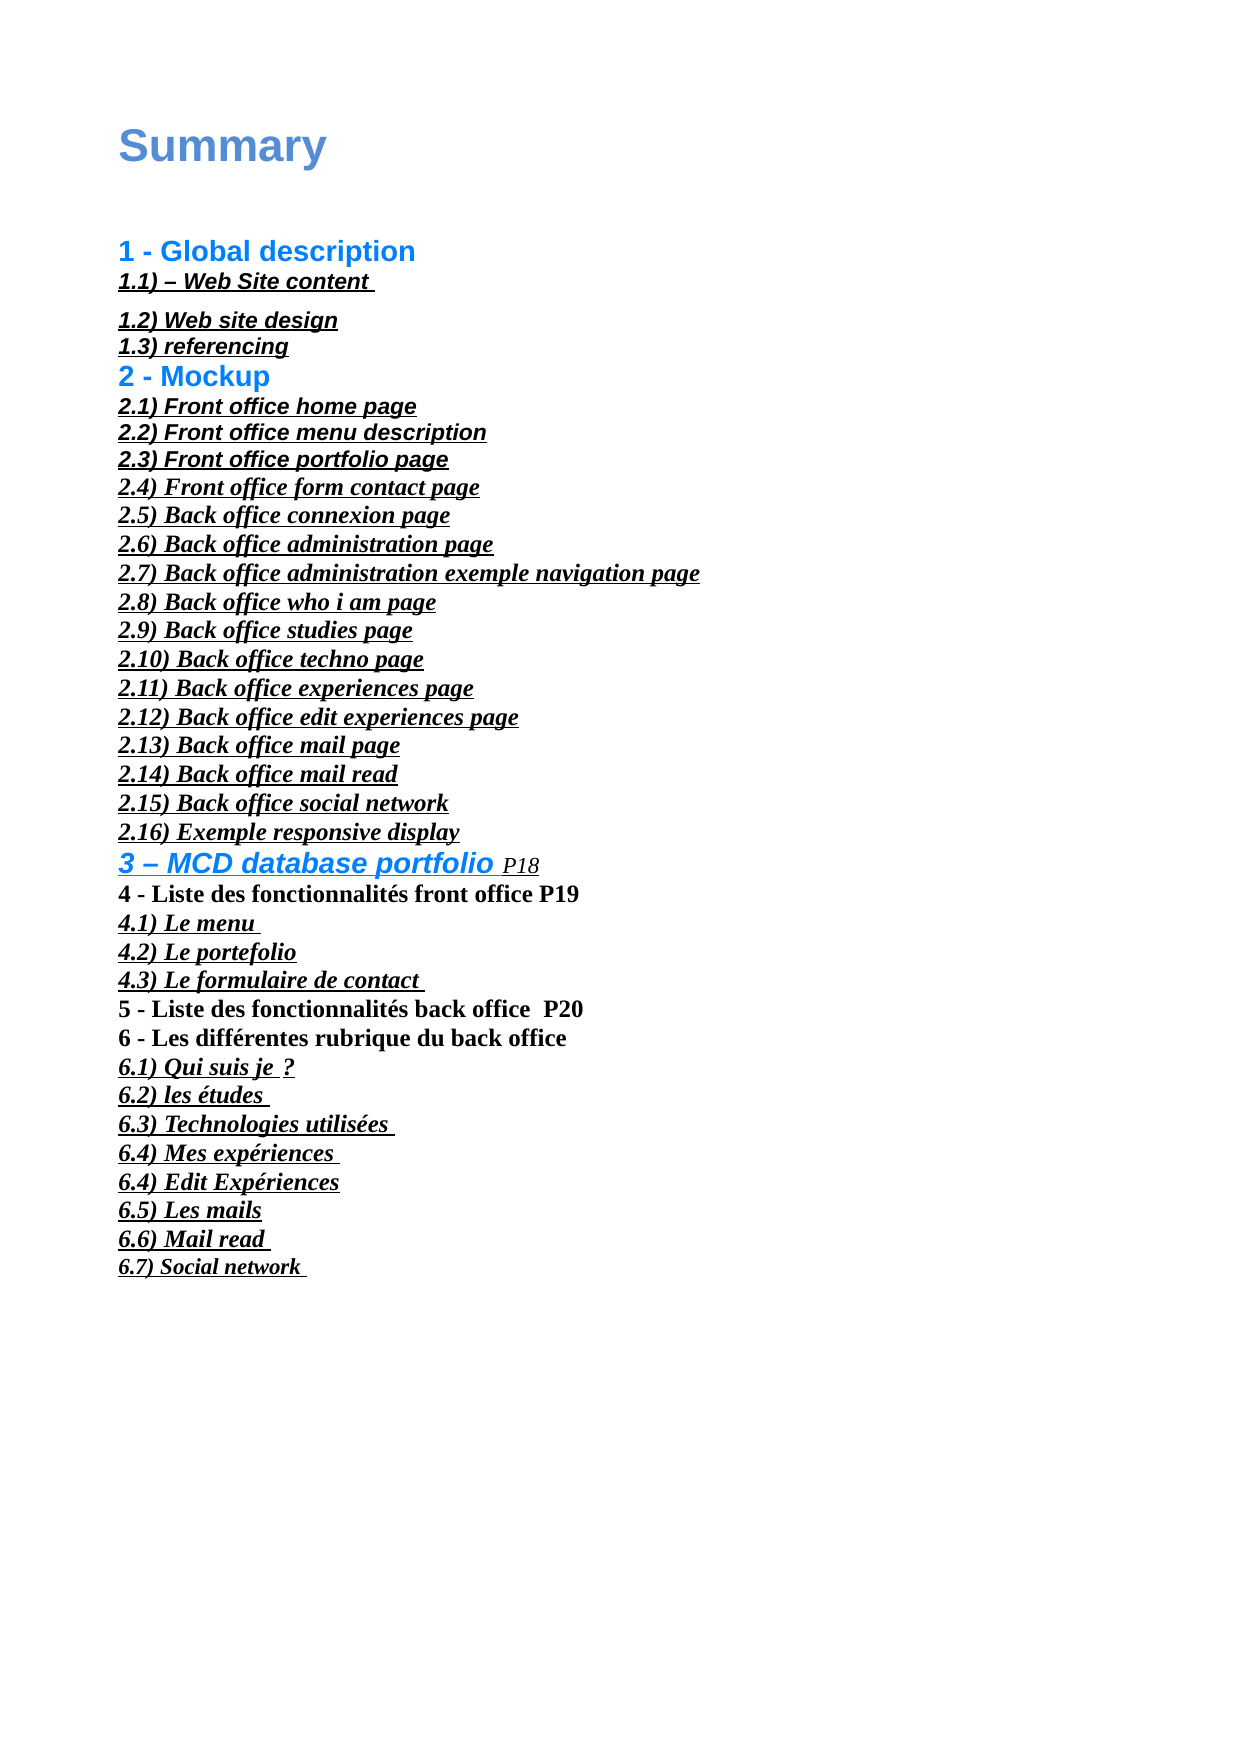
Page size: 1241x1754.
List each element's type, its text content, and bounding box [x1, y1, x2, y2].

text 2.14) Back office mail read [118, 759, 1122, 788]
text 6.4) Edit Expériences [118, 1167, 1122, 1195]
text 2.4) Front office form contact page [118, 472, 1122, 501]
text 1.2) Web site design [118, 307, 1122, 333]
text 4 - Liste des fonctionnalités front office P19 [118, 879, 1122, 908]
text Summary [118, 118, 1122, 171]
text 6.7) Social network [118, 1253, 1122, 1279]
text 6.5) Les mails [118, 1195, 1122, 1224]
text 6 - Les différentes rubrique du back office [118, 1023, 1122, 1052]
text 2.3) Front office portfolio page [118, 446, 1122, 472]
text 5 - Liste des fonctionnalités back office P20 [118, 994, 1122, 1023]
text 2.11) Back office experiences page [118, 673, 1122, 702]
text 1.3) referencing [118, 333, 1122, 359]
text 4.1) Le menu [118, 908, 1122, 937]
text 2.2) Front office menu description [118, 419, 1122, 446]
text 4.3) Le formulaire de contact [118, 965, 1122, 994]
text 2.16) Exemple responsive display [118, 817, 1122, 846]
text 3 – MCD database portfolio P18 [118, 846, 1122, 879]
text 2.7) Back office administration exemple navigation page [118, 558, 1122, 587]
text 6.3) Technologies utilisées [118, 1109, 1122, 1138]
text 2.6) Back office administration page [118, 529, 1122, 558]
text 2.12) Back office edit experiences page [118, 702, 1122, 731]
text 6.2) les études [118, 1080, 1122, 1109]
text 4.2) Le portefolio [118, 937, 1122, 965]
subtitle 1 - Global description 1.1) – Web Site content [118, 234, 1122, 294]
text 2.15) Back office social network [118, 788, 1122, 817]
text 2.5) Back office connexion page [118, 501, 1122, 529]
text 2.13) Back office mail page [118, 731, 1122, 759]
text 6.6) Mail read [118, 1224, 1122, 1253]
text 6.1) Qui suis je ? [118, 1052, 1122, 1080]
text 2.9) Back office studies page [118, 616, 1122, 644]
text 2 - Mockup [118, 359, 1122, 393]
text 2.1) Front office home page [118, 393, 1122, 419]
text 2.8) Back office who i am page [118, 587, 1122, 616]
text 6.4) Mes expériences [118, 1138, 1122, 1167]
text 2.10) Back office techno page [118, 644, 1122, 673]
